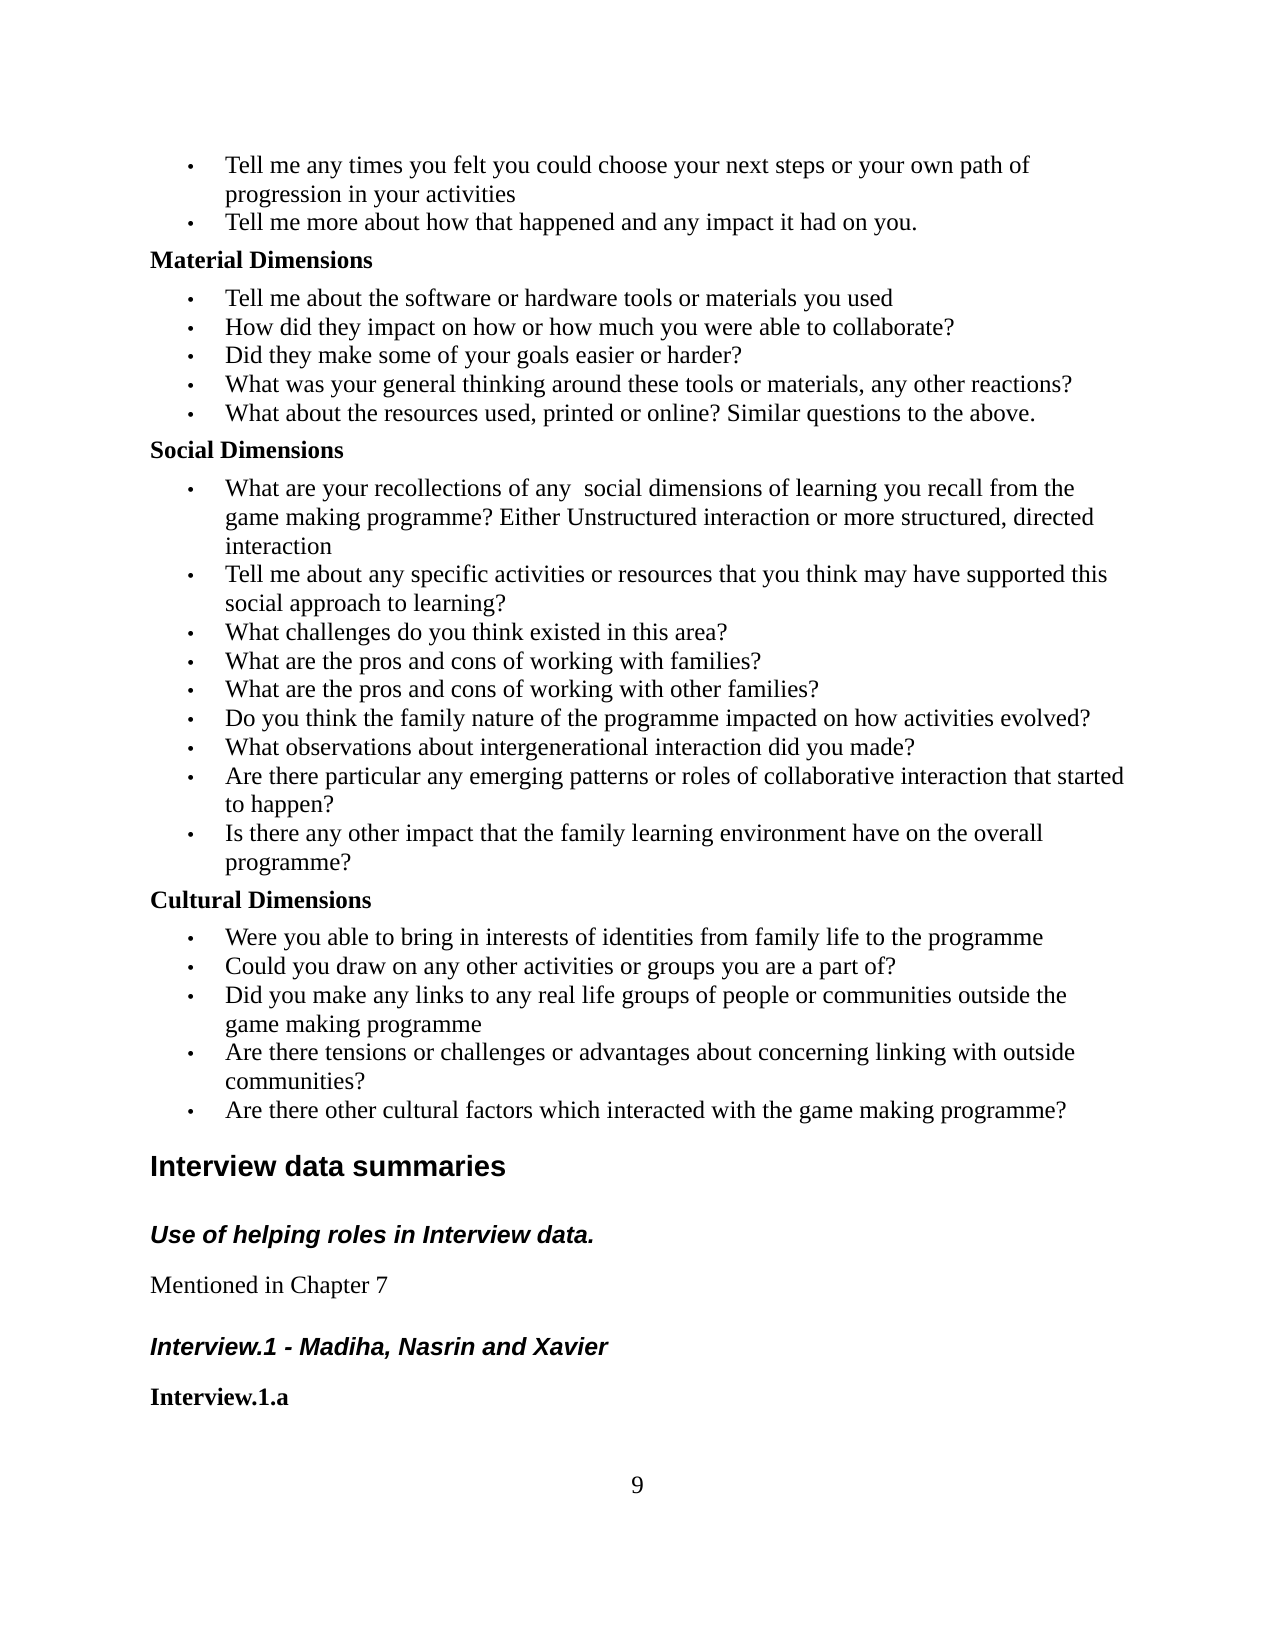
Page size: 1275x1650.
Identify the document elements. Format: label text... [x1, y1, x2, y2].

text Interview.1.a [150, 1382, 1125, 1411]
subtitle Use of helping roles in Interview data. [150, 1220, 1125, 1248]
list Tell me more about how that happened and any impact it had on you. [187, 207, 1125, 236]
list Did they make some of your goals easier or harder? [187, 340, 1125, 369]
list What challenges do you think existed in this area? [187, 617, 1125, 646]
list Are there particular any emerging patterns or roles of collaborative interaction that started to happen? [187, 761, 1125, 818]
list Are there tensions or challenges or advantages about concerning linking with outside communities? [187, 1037, 1125, 1095]
list Did you make any links to any real life groups of people or communities outside the game making programme [187, 980, 1125, 1037]
text Cultural Dimensions [150, 885, 1125, 913]
list Tell me about any specific activities or resources that you think may have supported this social approach to learning? [187, 559, 1125, 617]
list What are your recollections of any social dimensions of learning you recall from the game making programme? Either Unstructured interaction or more structured, directed interaction [187, 473, 1125, 559]
list What about the resources used, printed or online? Similar questions to the above. [187, 398, 1125, 427]
list Tell me about the software or hardware tools or materials you used [187, 283, 1125, 312]
list What was your general thinking around these tools or materials, any other reactions? [187, 369, 1125, 398]
list Is there any other impact that the family learning environment have on the overall programme? [187, 818, 1125, 876]
list What are the pros and cons of working with other families? [187, 674, 1125, 703]
list What are the pros and cons of working with families? [187, 646, 1125, 674]
list What observations about intergenerational interaction did you made? [187, 732, 1125, 761]
list Do you think the family nature of the programme impacted on how activities evolved? [187, 703, 1125, 732]
list How did they impact on how or how much you were able to collaborate? [187, 312, 1125, 340]
list Could you draw on any other activities or groups you are a part of? [187, 951, 1125, 980]
list Are there other cultural factors which interacted with the game making programme? [187, 1095, 1125, 1124]
list Tell me any times you felt you could choose your next steps or your own path of progression in your activities [187, 150, 1125, 207]
text Material Dimensions [150, 245, 1125, 274]
subtitle Interview.1 - Madiha, Nasrin and Xavier [150, 1332, 1125, 1361]
text Mentioned in Chapter 7 [150, 1270, 1125, 1298]
text Social Dimensions [150, 436, 1125, 464]
list Were you able to bring in interests of identities from family life to the programme [187, 922, 1125, 951]
subtitle Interview data summaries [150, 1149, 1125, 1182]
